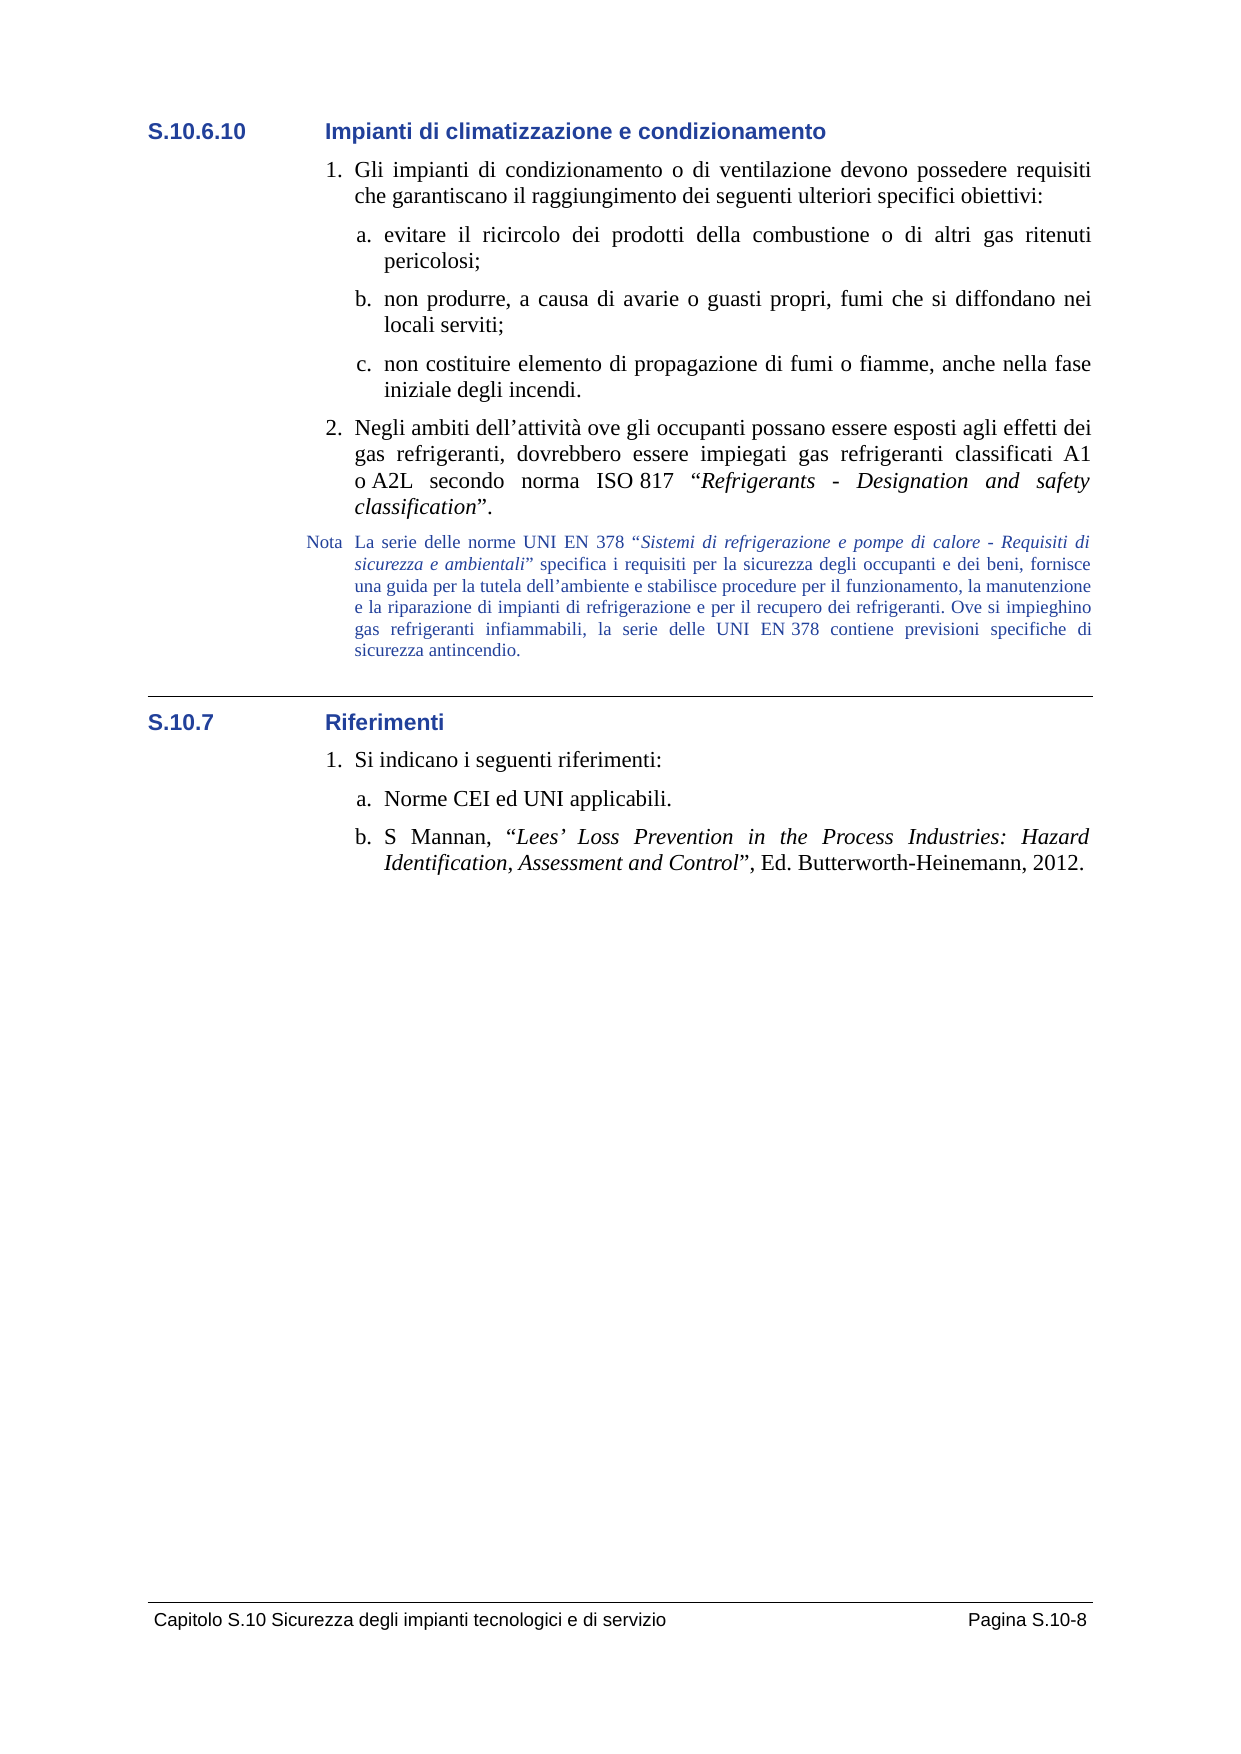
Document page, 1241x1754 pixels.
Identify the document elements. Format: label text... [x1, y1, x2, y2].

list S Mannan, “Lees’ Loss Prevention in the Process Industries: Hazard Identification, Assessment and Control”, Ed. Butterworth-Heinemann, 2012. [372, 823, 1093, 876]
list Gli impianti di condizionamento o di ventilazione devono possedere requisiti che garantiscano il raggiungimento dei seguenti ulteriori specifici obiettivi: [342, 156, 1093, 209]
list Norme CEI ed UNI applicabili. [372, 785, 1093, 811]
list La serie delle norme UNI EN 378 “Sistemi di refrigerazione e pompe di calore - Requisiti di sicurezza e ambientali” specifica i requisiti per la sicurezza degli occupanti e dei beni, fornisce una guida per la tutela dell’ambiente e stabilisce procedure per il funzionamento, la manutenzione e la riparazione di impianti di refrigerazione e per il recupero dei refrigeranti. Ove si impieghino gas refrigeranti infiammabili, la serie delle UNI EN 378 contiene previsioni specifiche di sicurezza antincendio. [342, 531, 1093, 661]
list Si indicano i seguenti riferimenti: [342, 747, 1093, 773]
subtitle Impianti di climatizzazione e condizionamento [148, 118, 1093, 144]
list Negli ambiti dell’attività ove gli occupanti possano essere esposti agli effetti dei gas refrigeranti, dovrebbero essere impiegati gas refrigeranti classificati A1 o A2L secondo norma ISO 817 “Refrigerants - Designation and safety classification”. [342, 414, 1093, 519]
list evitare il ricircolo dei prodotti della combustione o di altri gas ritenuti pericolosi; [372, 221, 1093, 273]
subtitle Riferimenti [148, 697, 1093, 735]
list non costituire elemento di propagazione di fumi o fiamme, anche nella fase iniziale degli incendi. [372, 350, 1093, 402]
list non produrre, a causa di avarie o guasti propri, fumi che si diffondano nei locali serviti; [372, 285, 1093, 338]
